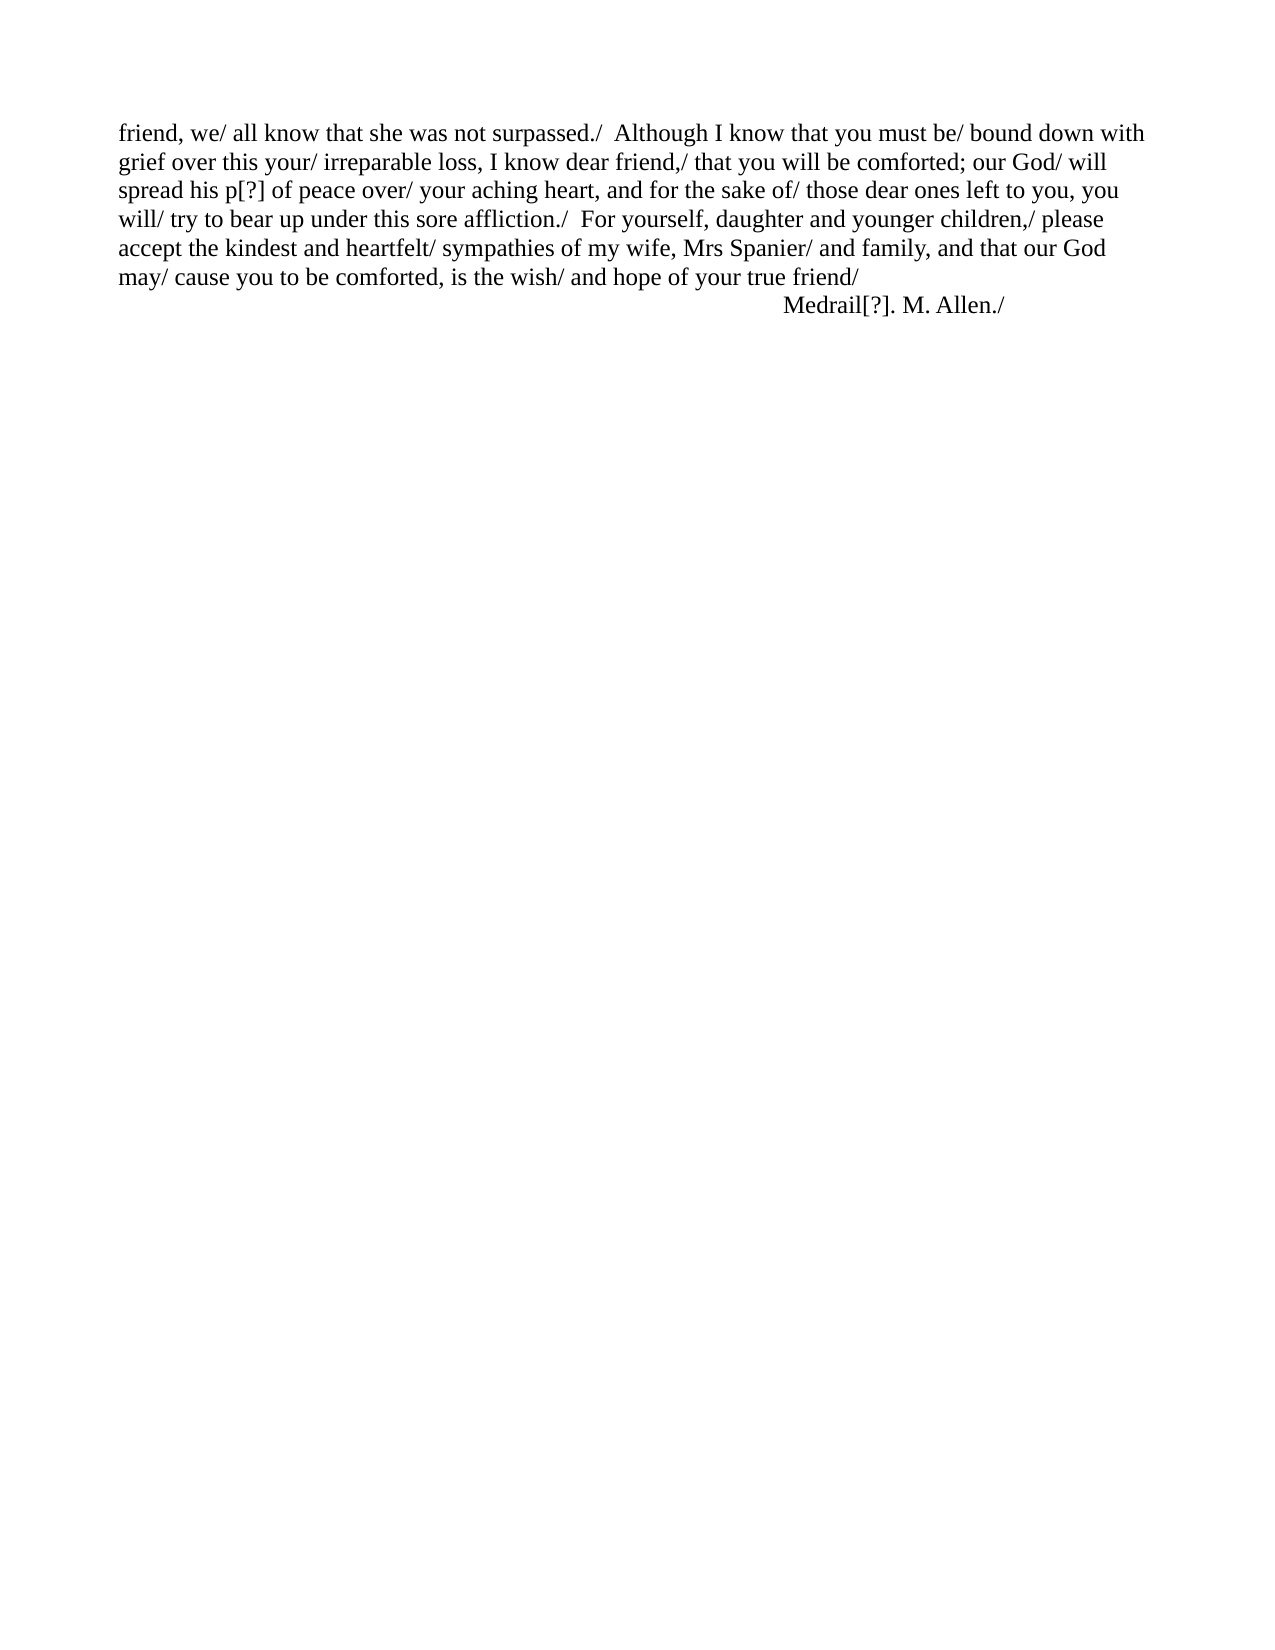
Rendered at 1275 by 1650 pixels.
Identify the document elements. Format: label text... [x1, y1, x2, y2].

text Medrail[?]. M. Allen./ [118, 291, 1157, 319]
text friend, we/ all know that she was not surpassed./ Although I know that you must be/ bound down with grief over this your/ irreparable loss, I know dear friend,/ that you will be comforted; our God/ will spread his p[?] of peace over/ your aching heart, and for the sake of/ those dear ones left to you, you will/ try to bear up under this sore affliction./ For yourself, daughter and younger children,/ please accept the kindest and heartfelt/ sympathies of my wife, Mrs Spanier/ and family, and that our God may/ cause you to be comforted, is the wish/ and hope of your true friend/ [118, 118, 1157, 291]
